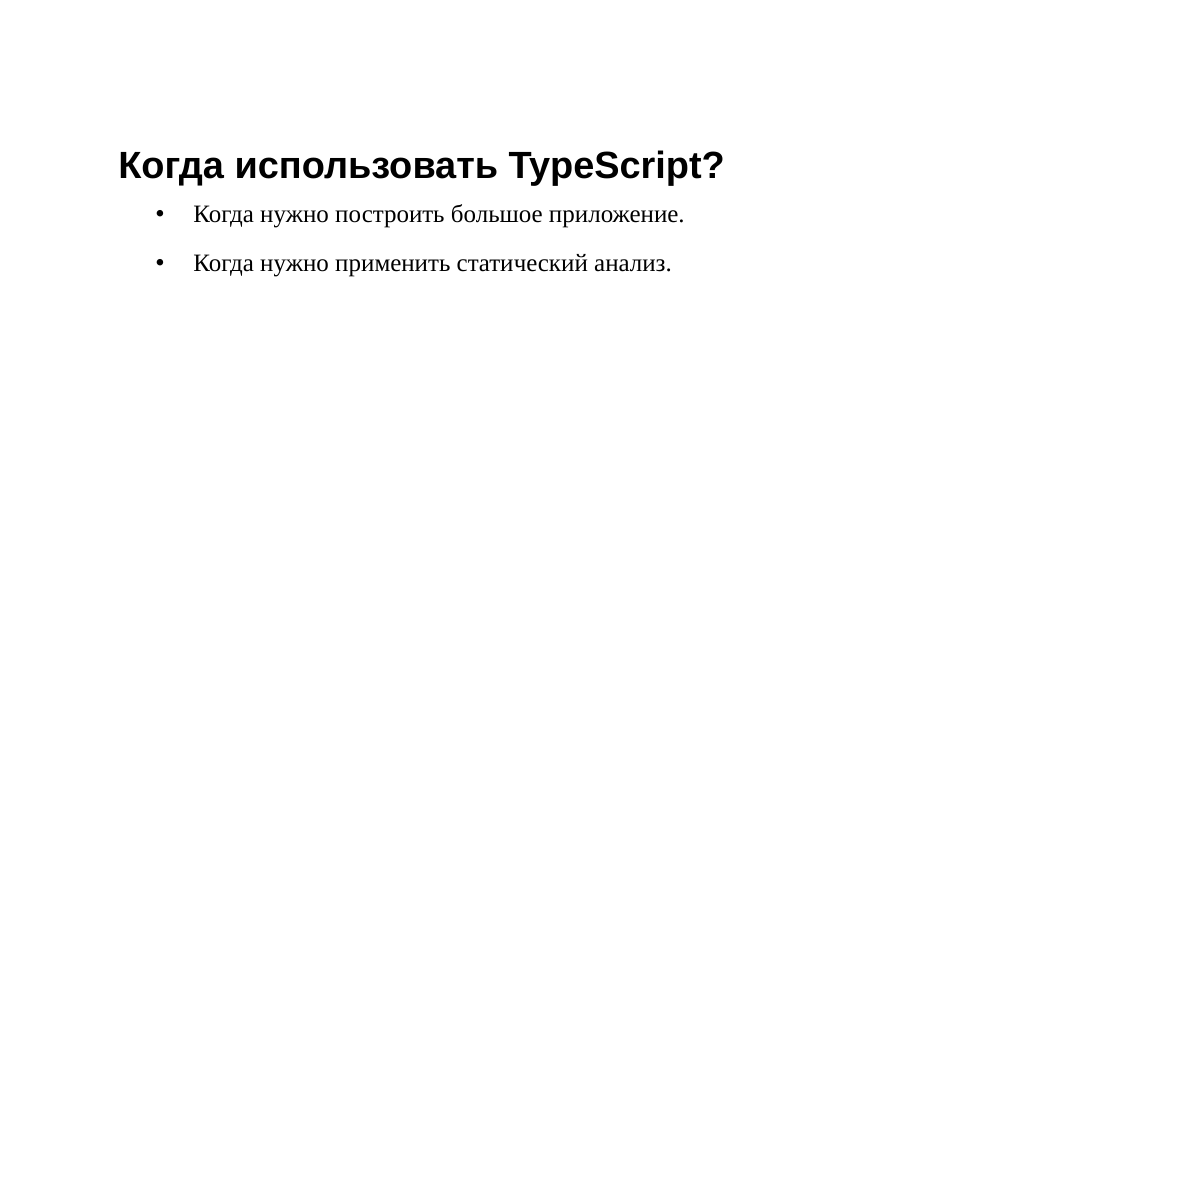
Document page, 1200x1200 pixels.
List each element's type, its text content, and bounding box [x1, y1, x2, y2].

list Когда нужно применить статический анализ. [156, 248, 1082, 277]
list Когда нужно построить большое приложение. [156, 199, 1082, 228]
subtitle Когда использовать TypeScript? [118, 143, 1082, 187]
